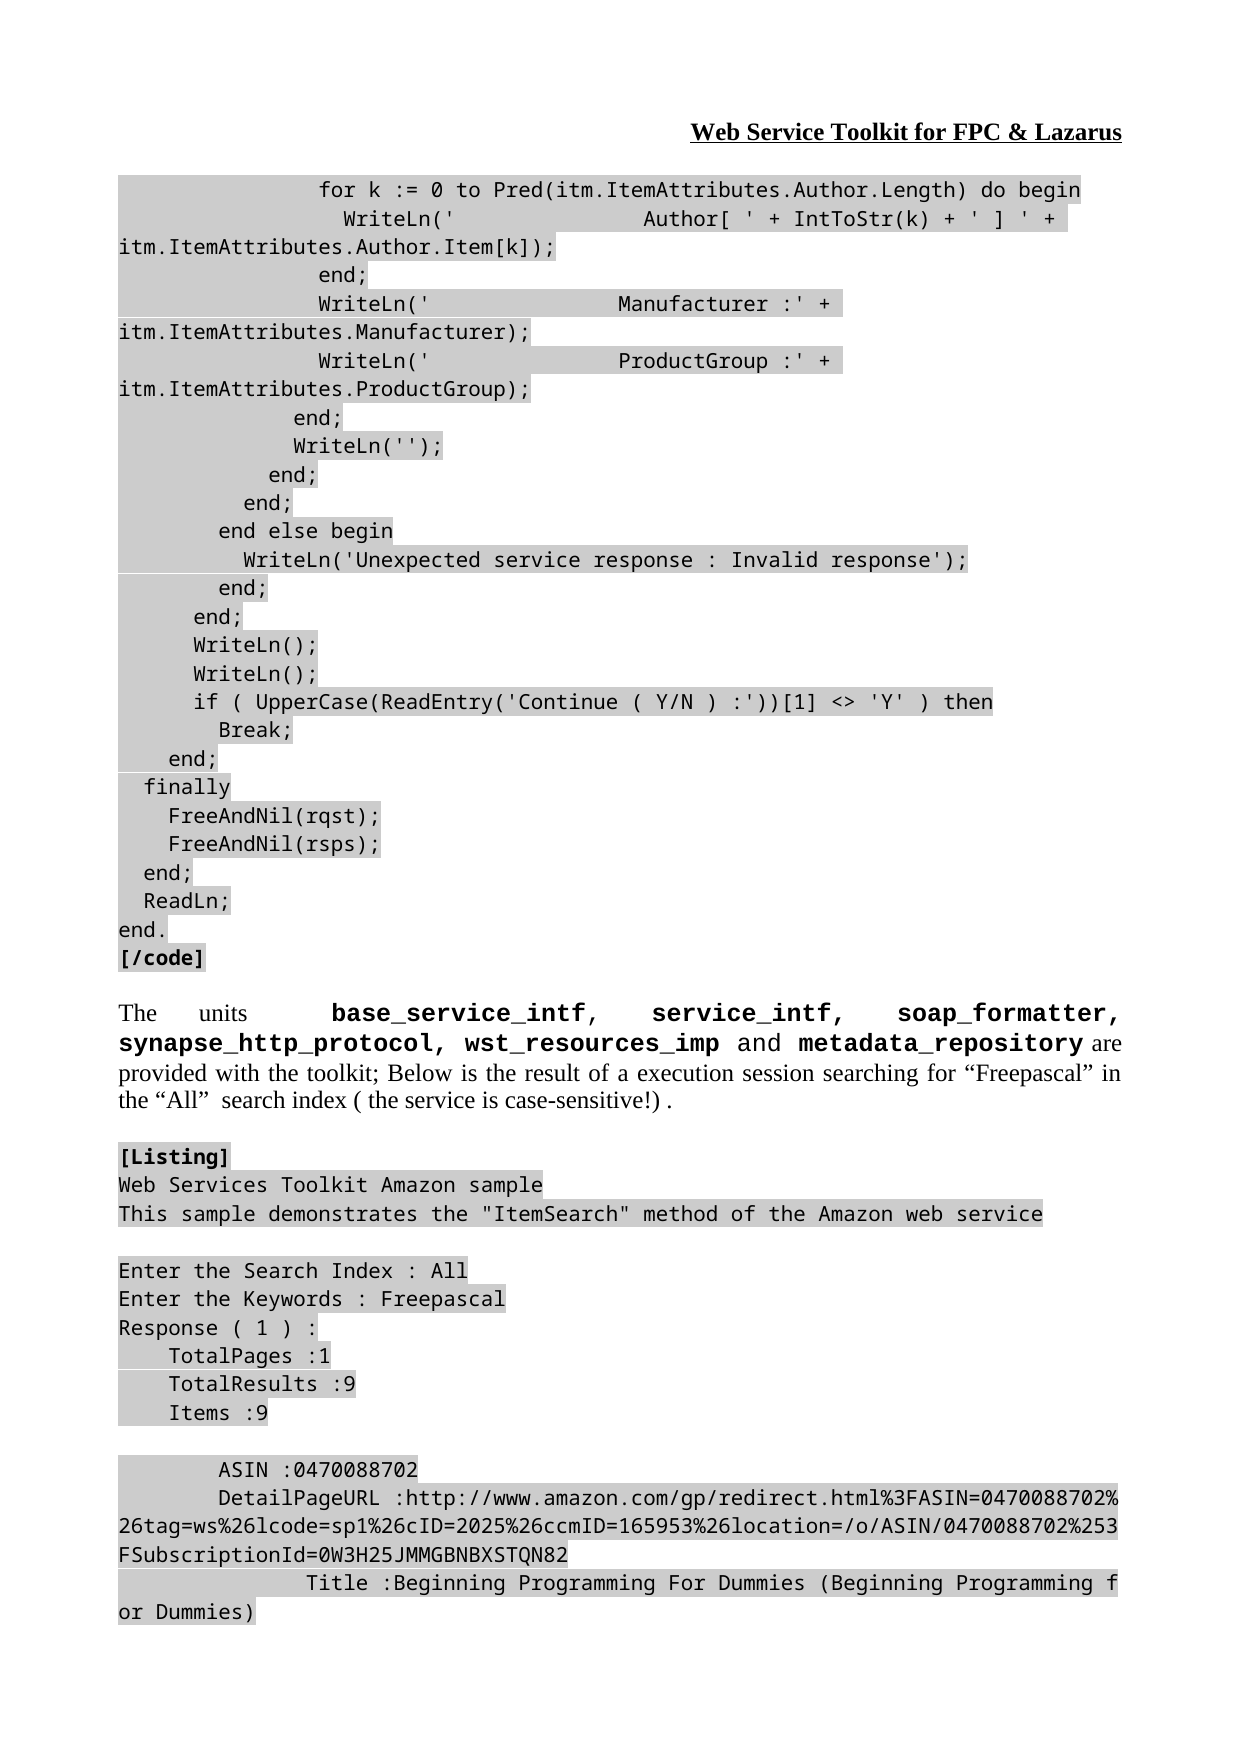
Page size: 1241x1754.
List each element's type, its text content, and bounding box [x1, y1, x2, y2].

text WriteLn(); [118, 659, 1122, 687]
text Enter the Search Index : All [118, 1256, 1122, 1284]
text Enter the Keywords : Freepascal [118, 1284, 1122, 1313]
text Web Services Toolkit Amazon sample [118, 1170, 1122, 1199]
text end; [118, 573, 1122, 602]
text end; [118, 403, 1122, 431]
text WriteLn(''); [118, 431, 1122, 460]
text WriteLn(' Manufacturer :' + itm.ItemAttributes.Manufacturer); [118, 289, 1122, 346]
text DetailPageURL :http://www.amazon.com/gp/redirect.html%3FASIN=0470088702% [118, 1483, 1122, 1512]
text 26tag=ws%26lcode=sp1%26cID=2025%26ccmID=165953%26location=/o/ASIN/0470088702%253 [118, 1512, 1122, 1540]
text Items :9 [118, 1398, 1122, 1426]
text FSubscriptionId=0W3H25JMMGBNBXSTQN82 [118, 1540, 1122, 1568]
text WriteLn('Unexpected service response : Invalid response'); [118, 545, 1122, 573]
text end; [118, 858, 1122, 886]
text Title :Beginning Programming For Dummies (Beginning Programming f [118, 1568, 1122, 1597]
text WriteLn(); [118, 630, 1122, 659]
text Response ( 1 ) : [118, 1313, 1122, 1341]
text [/code] [118, 943, 1122, 972]
text The units base_service_intf, service_intf, soap_formatter, synapse_http_protocol, wst_resources_imp and metadata_repository are provided with the toolkit; Below is the result of a execution session searching for “Freepascal” in the “All” search index ( the service is case-sensitive!) . [118, 999, 1122, 1114]
text or Dummies) [118, 1597, 1122, 1625]
text end; [118, 744, 1122, 772]
text FreeAndNil(rqst); [118, 801, 1122, 829]
text end else begin [118, 517, 1122, 545]
text WriteLn(' Author[ ' + IntToStr(k) + ' ] ' + itm.ItemAttributes.Author.Item[k]); [118, 204, 1122, 261]
text end; [118, 602, 1122, 630]
text ASIN :0470088702 [118, 1455, 1122, 1483]
text end; [118, 460, 1122, 488]
text Break; [118, 716, 1122, 744]
text if ( UpperCase(ReadEntry('Continue ( Y/N ) :'))[1] <> 'Y' ) then [118, 687, 1122, 716]
text WriteLn(' ProductGroup :' + itm.ItemAttributes.ProductGroup); [118, 346, 1122, 403]
text This sample demonstrates the "ItemSearch" method of the Amazon web service [118, 1199, 1122, 1227]
text TotalResults :9 [118, 1369, 1122, 1398]
text ReadLn; [118, 886, 1122, 915]
text TotalPages :1 [118, 1341, 1122, 1369]
text [Listing] [118, 1142, 1122, 1170]
text end; [118, 488, 1122, 517]
text for k := 0 to Pred(itm.ItemAttributes.Author.Length) do begin [118, 175, 1122, 204]
text FreeAndNil(rsps); [118, 829, 1122, 858]
text end; [118, 261, 1122, 289]
text finally [118, 772, 1122, 801]
text end. [118, 915, 1122, 943]
